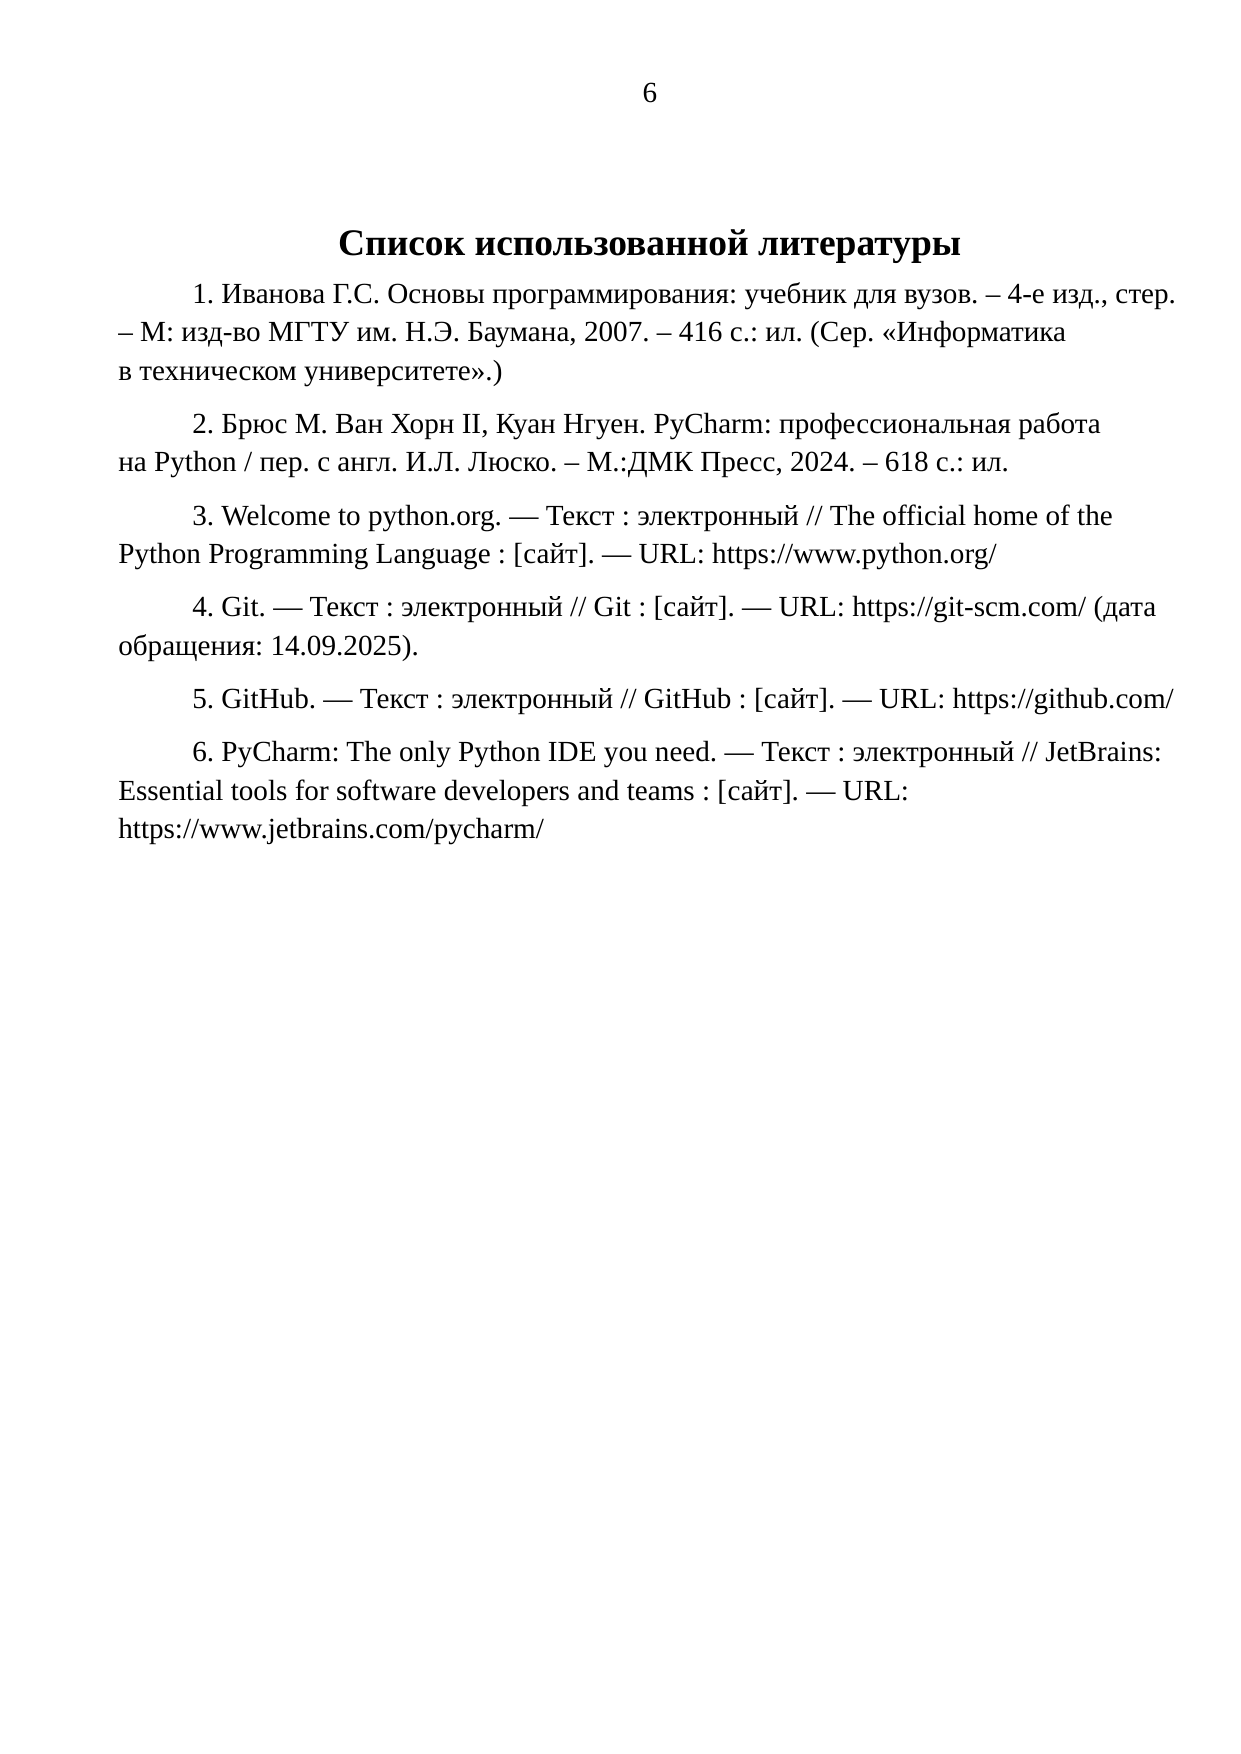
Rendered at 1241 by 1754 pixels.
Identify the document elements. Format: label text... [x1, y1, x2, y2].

subtitle Список использованной литературы [118, 220, 1181, 263]
list Git. — Текст : электронный // Git : [сайт]. — URL: https://git-scm.com/ (дата обращения: 14.09.2025). [118, 589, 1181, 661]
list GitHub. — Текст : электронный // GitHub : [сайт]. — URL: https://github.com/ [118, 681, 1181, 714]
list PyCharm: The only Python IDE you need. — Текст : электронный // JetBrains: Essential tools for software developers and teams : [сайт]. — URL: https://www.jetbrains.com/pycharm/ [118, 734, 1181, 845]
list Брюс М. Ван Хорн II, Куан Нгуен. PyCharm: профессиональная работа на Python / пер. с англ. И.Л. Люско. – М.:ДМК Пресс, 2024. – 618 с.: ил. [118, 406, 1181, 478]
list Иванова Г.С. Основы программирования: учебник для вузов. – 4-е изд., стер. – М: изд-во МГТУ им. Н.Э. Баумана, 2007. – 416 с.: ил. (Сер. «Информатика в техническом университете».) [118, 276, 1181, 386]
list Welcome to python.org. — Текст : электронный // The official home of the Python Programming Language : [сайт]. — URL: https://www.python.org/ [118, 498, 1181, 570]
